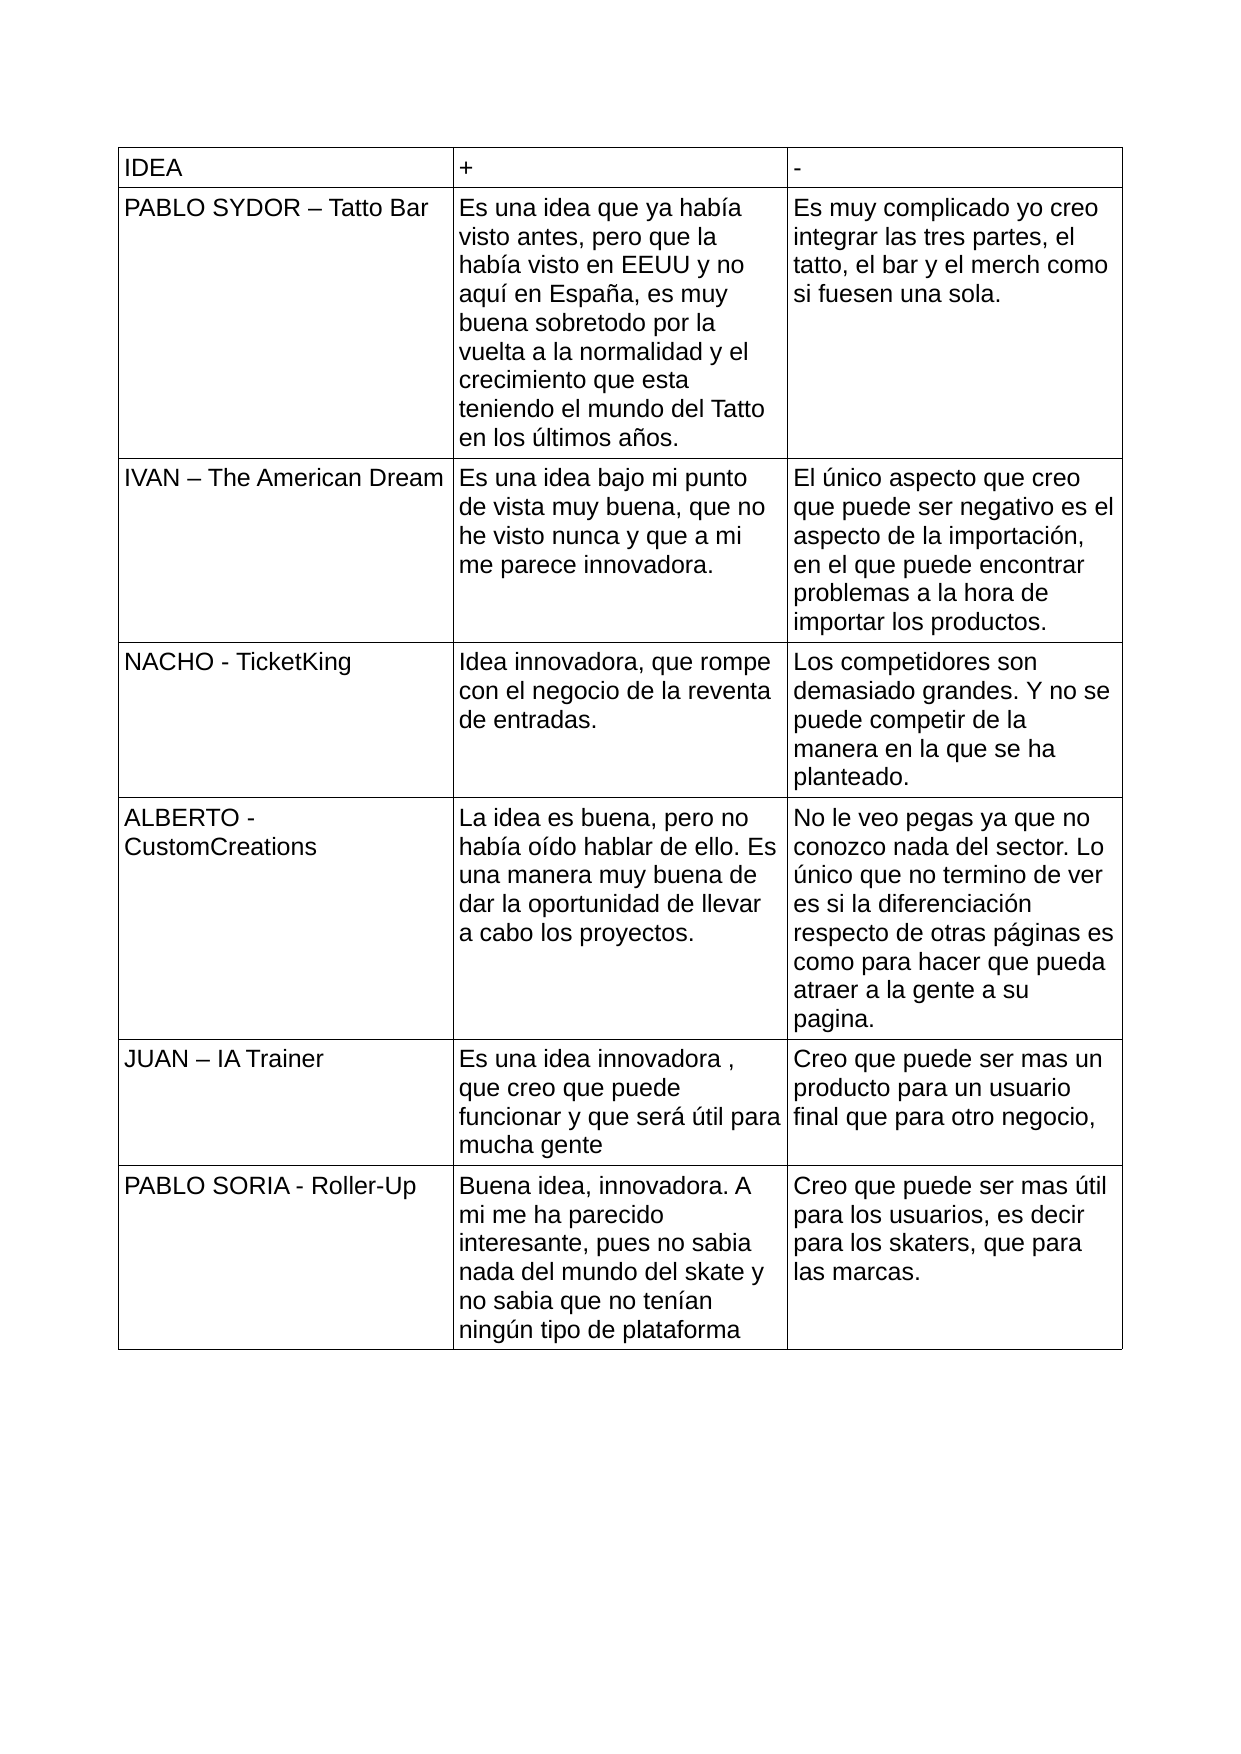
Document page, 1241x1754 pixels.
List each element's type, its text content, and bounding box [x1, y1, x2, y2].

table_cell Es una idea innovadora , que creo que puede funcionar y que será útil para mucha gente [454, 1040, 787, 1165]
table_cell IVAN – The American Dream [119, 459, 453, 642]
table_header + [454, 148, 787, 187]
table_cell PABLO SORIA - Roller-Up [119, 1166, 453, 1349]
table_cell Idea innovadora, que rompe con el negocio de la reventa de entradas. [454, 643, 787, 797]
table_cell El único aspecto que creo que puede ser negativo es el aspecto de la importación, en el que puede encontrar problemas a la hora de importar los productos. [788, 459, 1122, 642]
table_cell Es muy complicado yo creo integrar las tres partes, el tatto, el bar y el merch como si fuesen una sola. [788, 188, 1122, 457]
table_cell NACHO - TicketKing [119, 643, 453, 797]
table_cell ALBERTO - CustomCreations [119, 798, 453, 1038]
table_header IDEA [119, 148, 453, 187]
table_cell Buena idea, innovadora. A mi me ha parecido interesante, pues no sabia nada del mundo del skate y no sabia que no tenían ningún tipo de plataforma [454, 1166, 787, 1349]
table_cell Creo que puede ser mas útil para los usuarios, es decir para los skaters, que para las marcas. [788, 1166, 1122, 1349]
table_cell Es una idea bajo mi punto de vista muy buena, que no he visto nunca y que a mi me parece innovadora. [454, 459, 787, 642]
table_cell La idea es buena, pero no había oído hablar de ello. Es una manera muy buena de dar la oportunidad de llevar a cabo los proyectos. [454, 798, 787, 1038]
table_cell JUAN – IA Trainer [119, 1040, 453, 1165]
table_cell No le veo pegas ya que no conozco nada del sector. Lo único que no termino de ver es si la diferenciación respecto de otras páginas es como para hacer que pueda atraer a la gente a su pagina. [788, 798, 1122, 1038]
table_cell Es una idea que ya había visto antes, pero que la había visto en EEUU y no aquí en España, es muy buena sobretodo por la vuelta a la normalidad y el crecimiento que esta teniendo el mundo del Tatto en los últimos años. [454, 188, 787, 457]
table_header - [788, 148, 1122, 187]
table_cell PABLO SYDOR – Tatto Bar [119, 188, 453, 457]
table_cell Los competidores son demasiado grandes. Y no se puede competir de la manera en la que se ha planteado. [788, 643, 1122, 797]
table_cell Creo que puede ser mas un producto para un usuario final que para otro negocio, [788, 1040, 1122, 1165]
